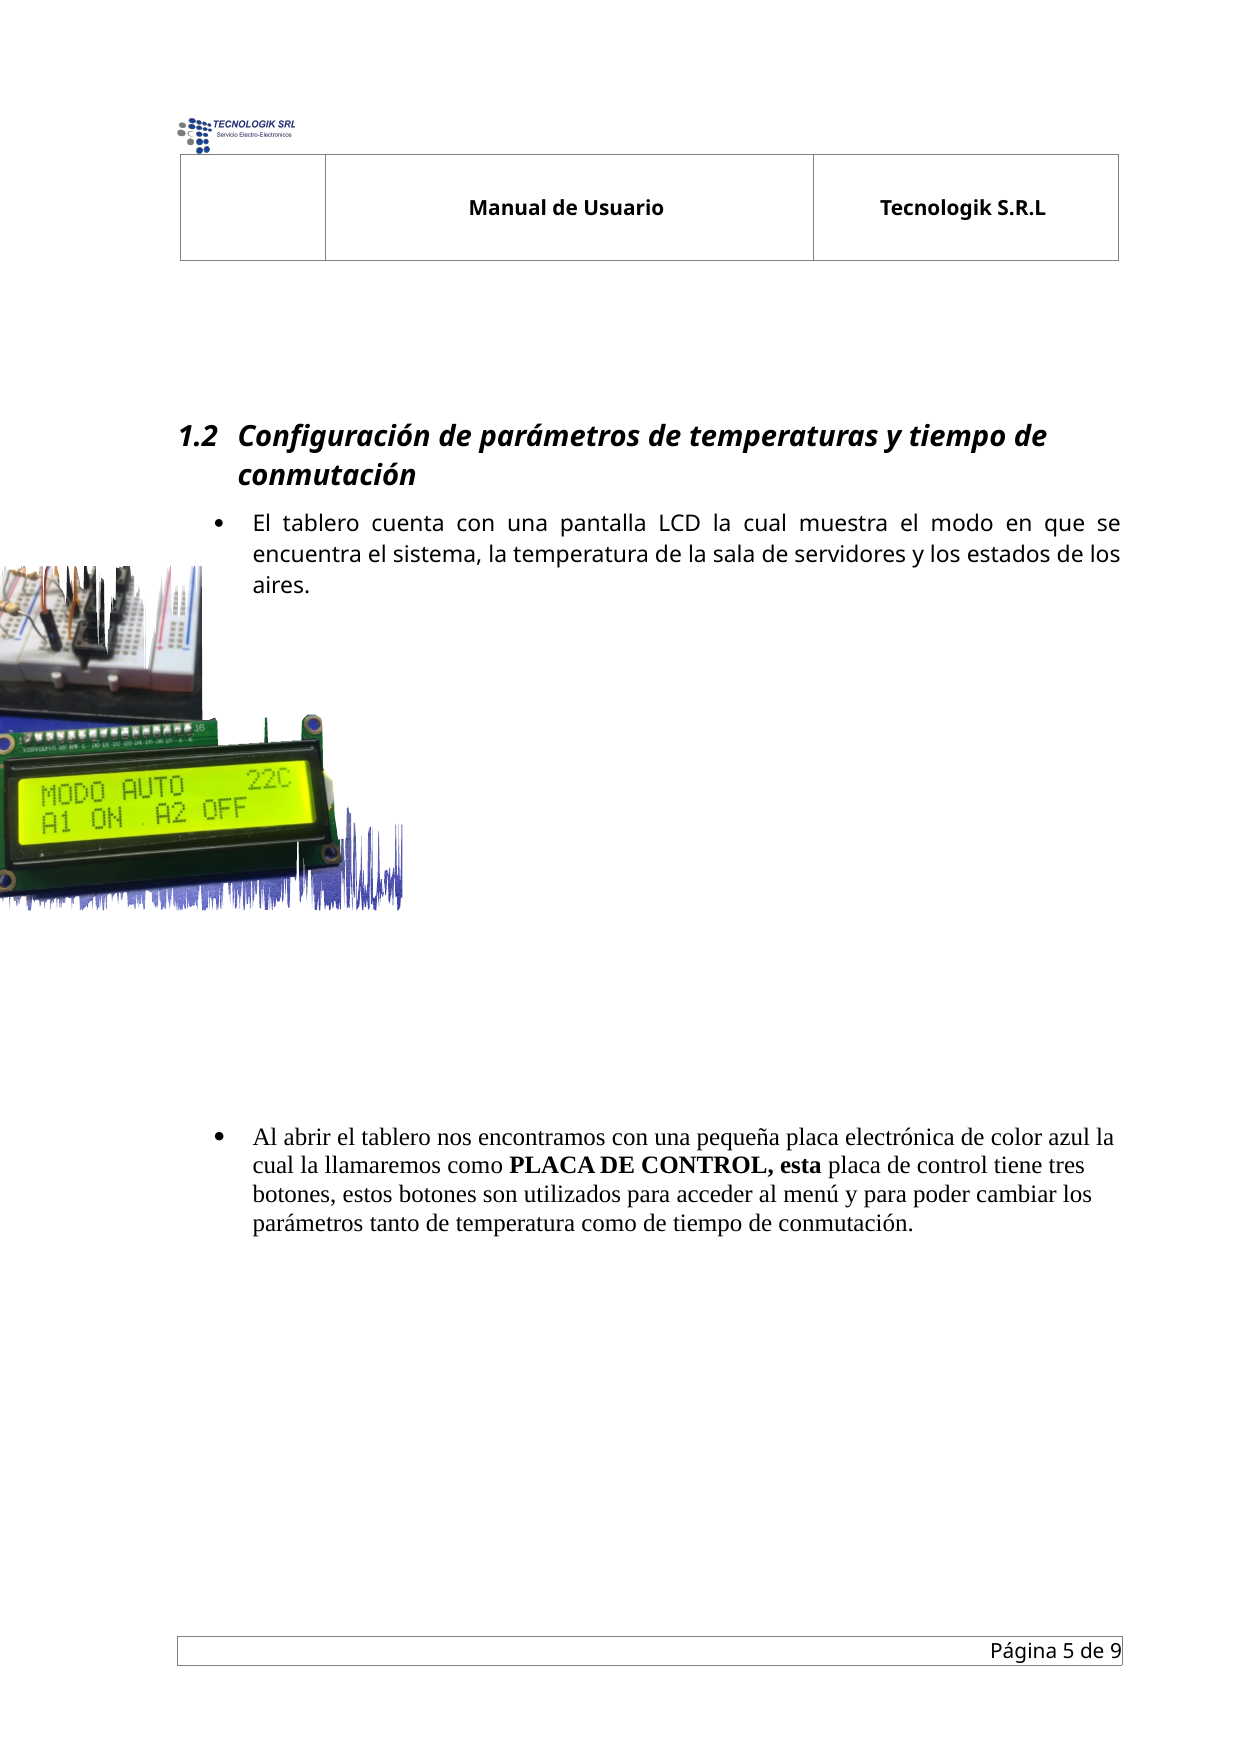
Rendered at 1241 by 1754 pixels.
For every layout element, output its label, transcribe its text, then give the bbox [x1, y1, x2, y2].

subtitle Configuración de parámetros de temperaturas y tiempo de conmutación [177, 415, 1122, 494]
list El tablero cuenta con una pantalla LCD la cual muestra el modo en que se encuentra el sistema, la temperatura de la sala de servidores y los estados de los aires. [215, 507, 1122, 601]
list Al abrir el tablero nos encontramos con una pequeña placa electrónica de color azul la cual la llamaremos como PLACA DE CONTROL, esta placa de control tiene tres botones, estos botones son utilizados para acceder al menú y para poder cambiar los parámetros tanto de temperatura como de tiempo de conmutación. [215, 1122, 1122, 1237]
